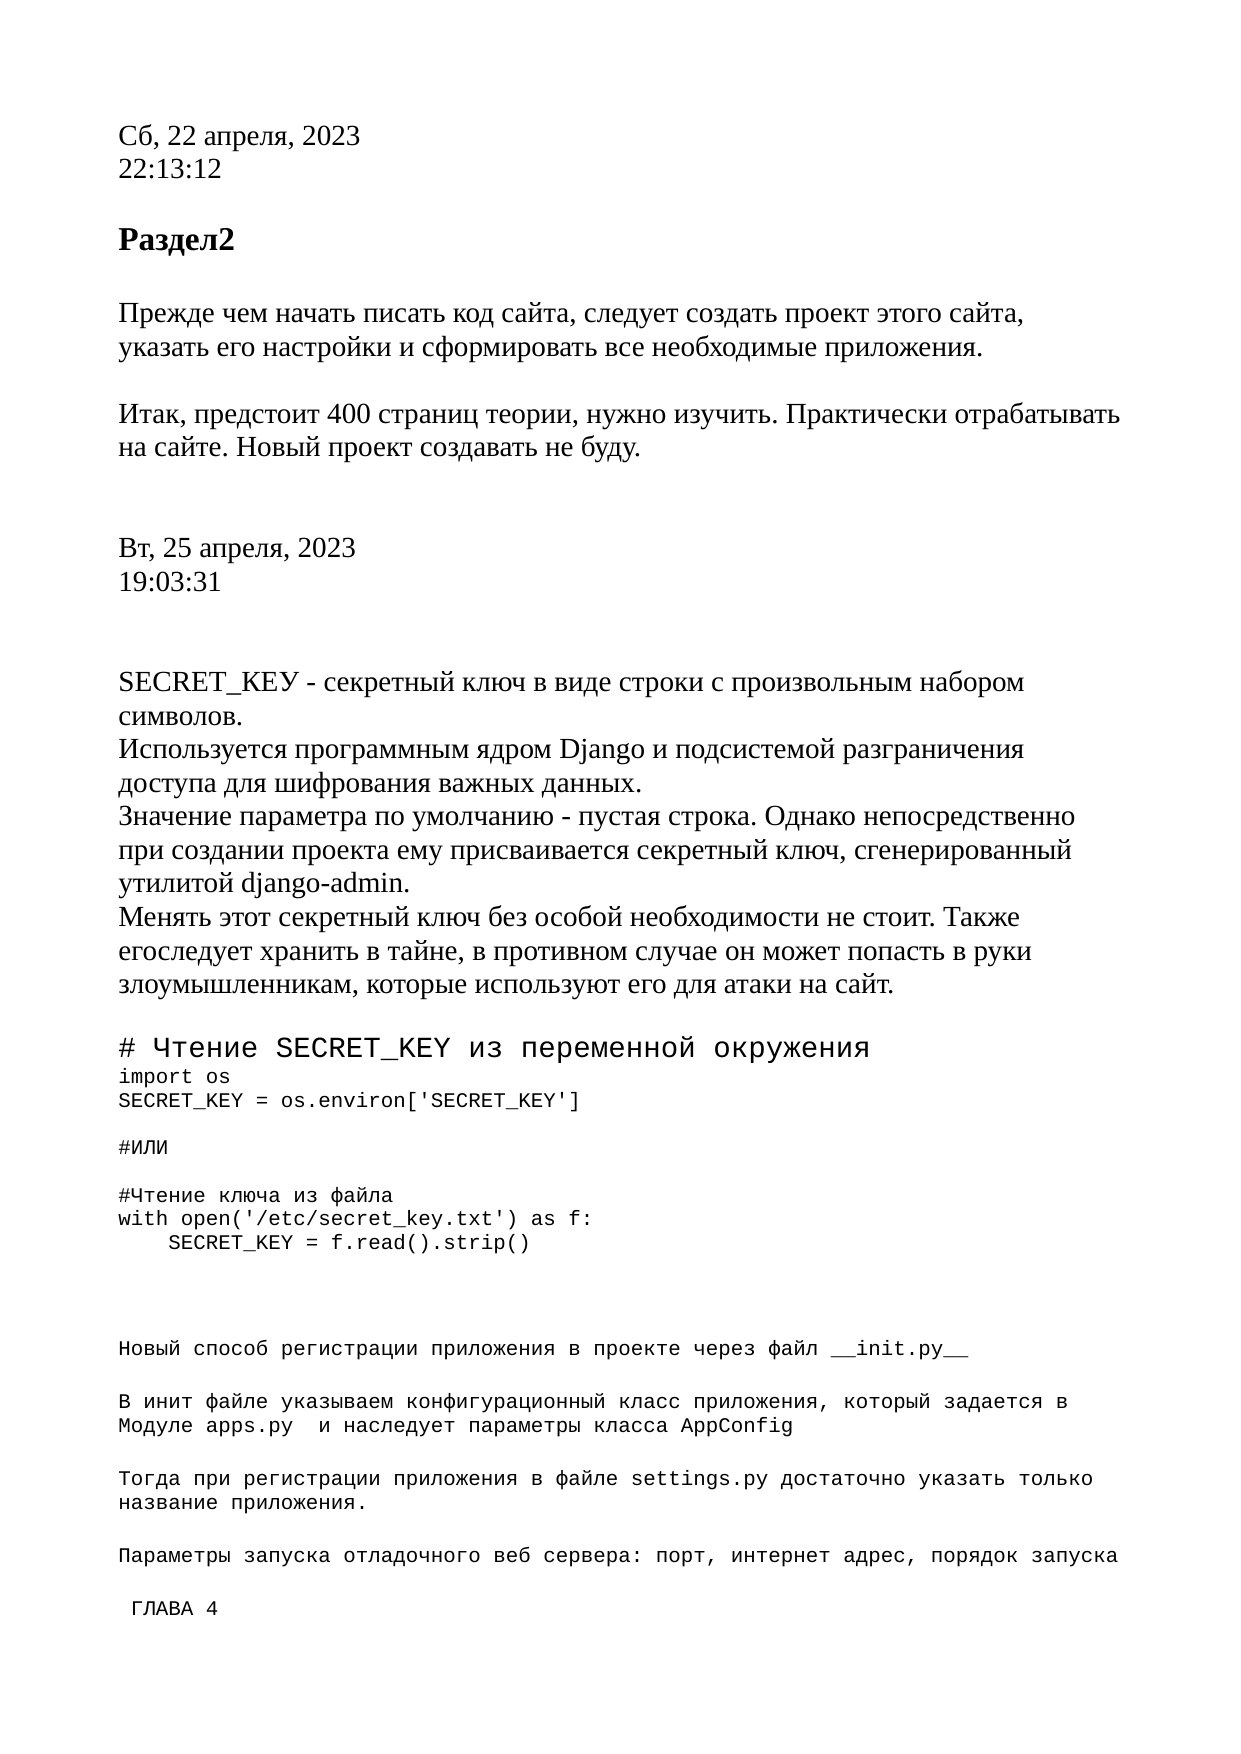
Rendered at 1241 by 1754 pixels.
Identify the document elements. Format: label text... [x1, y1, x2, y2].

text Новый способ регистрации приложения в проекте через файл __init.py__ [118, 1338, 1122, 1362]
text #Чтение ключа из файла [118, 1184, 1122, 1208]
text Параметры запуска отладочного веб сервера: порт, интернет адрес, порядок запуска [118, 1545, 1122, 1568]
text Значение параметра по умолчанию - пустая строка. Однако непосредственно при создании проекта ему присваивается секретный ключ, сгенерированный утилитой django-admin. [118, 798, 1122, 899]
text import os [118, 1066, 1122, 1090]
text 19:03:31 [118, 564, 1122, 597]
text Используется программным ядром Django и подсистемой разграничения доступа для шифрования важных данных. [118, 731, 1122, 798]
text 22:13:12 [118, 152, 1122, 185]
text Сб, 22 апреля, 2023 [118, 118, 1122, 152]
text Прежде чем начать писать код сайта, следует создать проект этого сайта, указать его настройки и сформировать все необходимые приложения. [118, 295, 1122, 362]
text SECRET_КЕУ - секретный ключ в виде строки с произвольным набором символов. [118, 664, 1122, 731]
text SECRET_KEY = f.read().strip() [118, 1232, 1122, 1256]
text with open('/etc/secret_key.txt') as f: [118, 1208, 1122, 1232]
text #ИЛИ [118, 1137, 1122, 1161]
text Менять этот секретный ключ без особой необходимости не стоит. Также егоследует хранить в тайне, в противном случае он может попасть в руки злоумышленникам, которые используют его для атаки на сайт. [118, 899, 1122, 1000]
text Раздел2 [118, 219, 1122, 257]
text В инит файле указываем конфигурационный класс приложения, который задается в Модуле apps.py и наследует параметры класса AppConfig [118, 1391, 1122, 1438]
text SECRET_KEY = os.environ['SECRET_KEY'] [118, 1090, 1122, 1114]
text ГЛАВА 4 [118, 1598, 1122, 1622]
text # Чтение SECRET_KEY из переменной окружения [118, 1033, 1122, 1066]
text Итак, предстоит 400 страниц теории, нужно изучить. Практически отрабатывать на сайте. Новый проект создавать не буду. [118, 396, 1122, 463]
text Тогда при регистрации приложения в файле settings.py достаточно указать только название приложения. [118, 1468, 1122, 1515]
text Вт, 25 апреля, 2023 [118, 530, 1122, 564]
